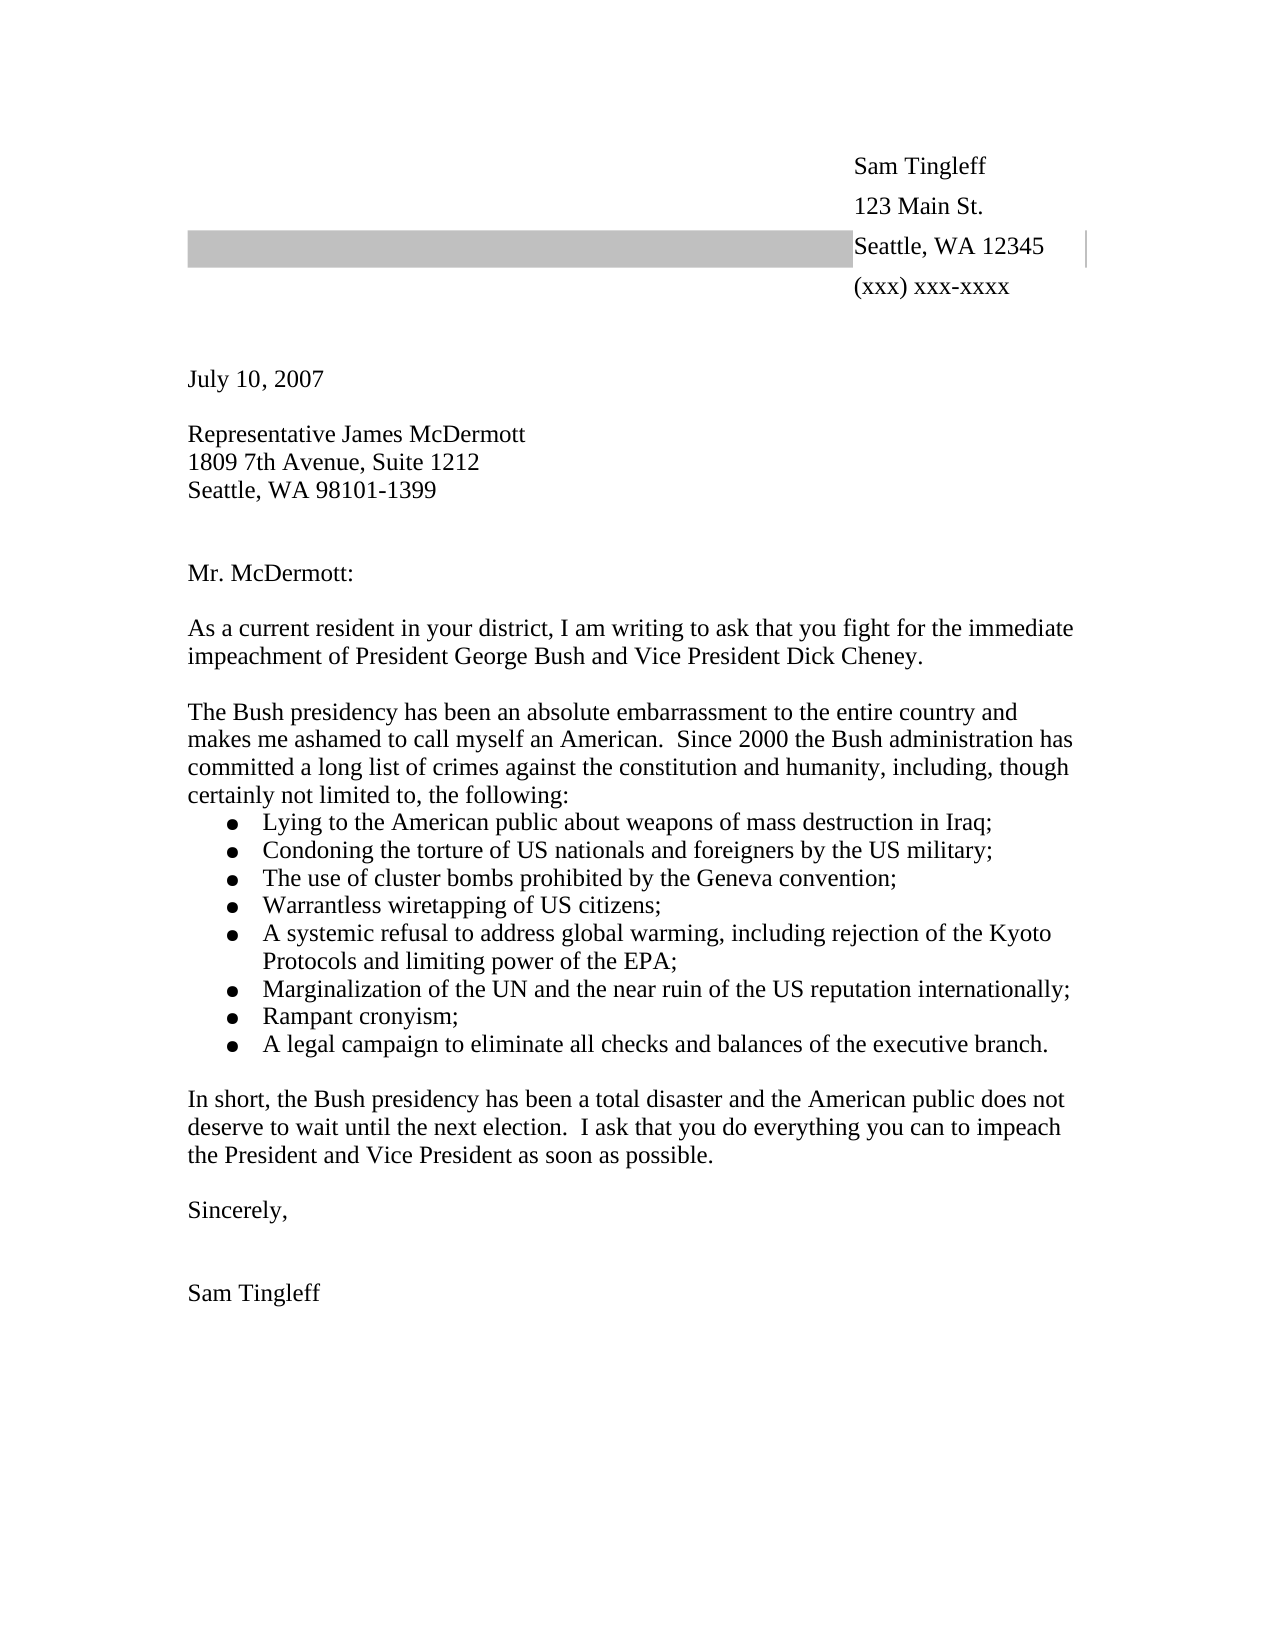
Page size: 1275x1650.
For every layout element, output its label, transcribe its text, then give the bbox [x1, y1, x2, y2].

text July 10 , 2007 [187, 365, 1087, 393]
list Marginalization of the UN and the near ruin of the US reputation internationally; [225, 975, 1087, 1002]
list A systemic refusal to address global warming, including rejection of the Kyoto Protocols and limiting power of the EPA; [225, 919, 1087, 975]
text As a current resident in your district, I am writing to ask that you fight for the immediate impeachment of President George Bush and Vice President Dick Cheney. [187, 614, 1087, 670]
text 1809 7th Avenue, Suite 1212 Seattle, WA 98101-1399 [187, 448, 1087, 504]
text Sam Tingleff [187, 1279, 1087, 1307]
text In short, the Bush presidency has been a total disaster and the American public does not deserve to wait until the next election. I ask that you do everything you can to impeach the President and Vice President as soon as possible. [187, 1086, 1087, 1169]
list Lying to the American public about weapons of mass destruction in Iraq; [225, 808, 1087, 836]
list Warrantless wiretapping of US citizens; [225, 892, 1087, 919]
text Mr. McDermott: [187, 559, 1087, 587]
text Representative James McDermott [187, 421, 1087, 448]
text The Bush presidency has been an absolute embarrassment to the entire country and makes me ashamed to call myself an American. Since 2000 the Bush administration has committed a long list of crimes against the constitution and humanity, including, though certainly not limited to, the following: [187, 698, 1087, 808]
text Sincerely, [187, 1196, 1087, 1224]
list The use of cluster bombs prohibited by the Geneva convention; [225, 864, 1087, 892]
list A legal campaign to eliminate all checks and balances of the executive branch. [225, 1030, 1087, 1058]
list Rampant cronyism; [225, 1002, 1087, 1030]
list Condoning the torture of US nationals and foreigners by the US military; [225, 836, 1087, 864]
